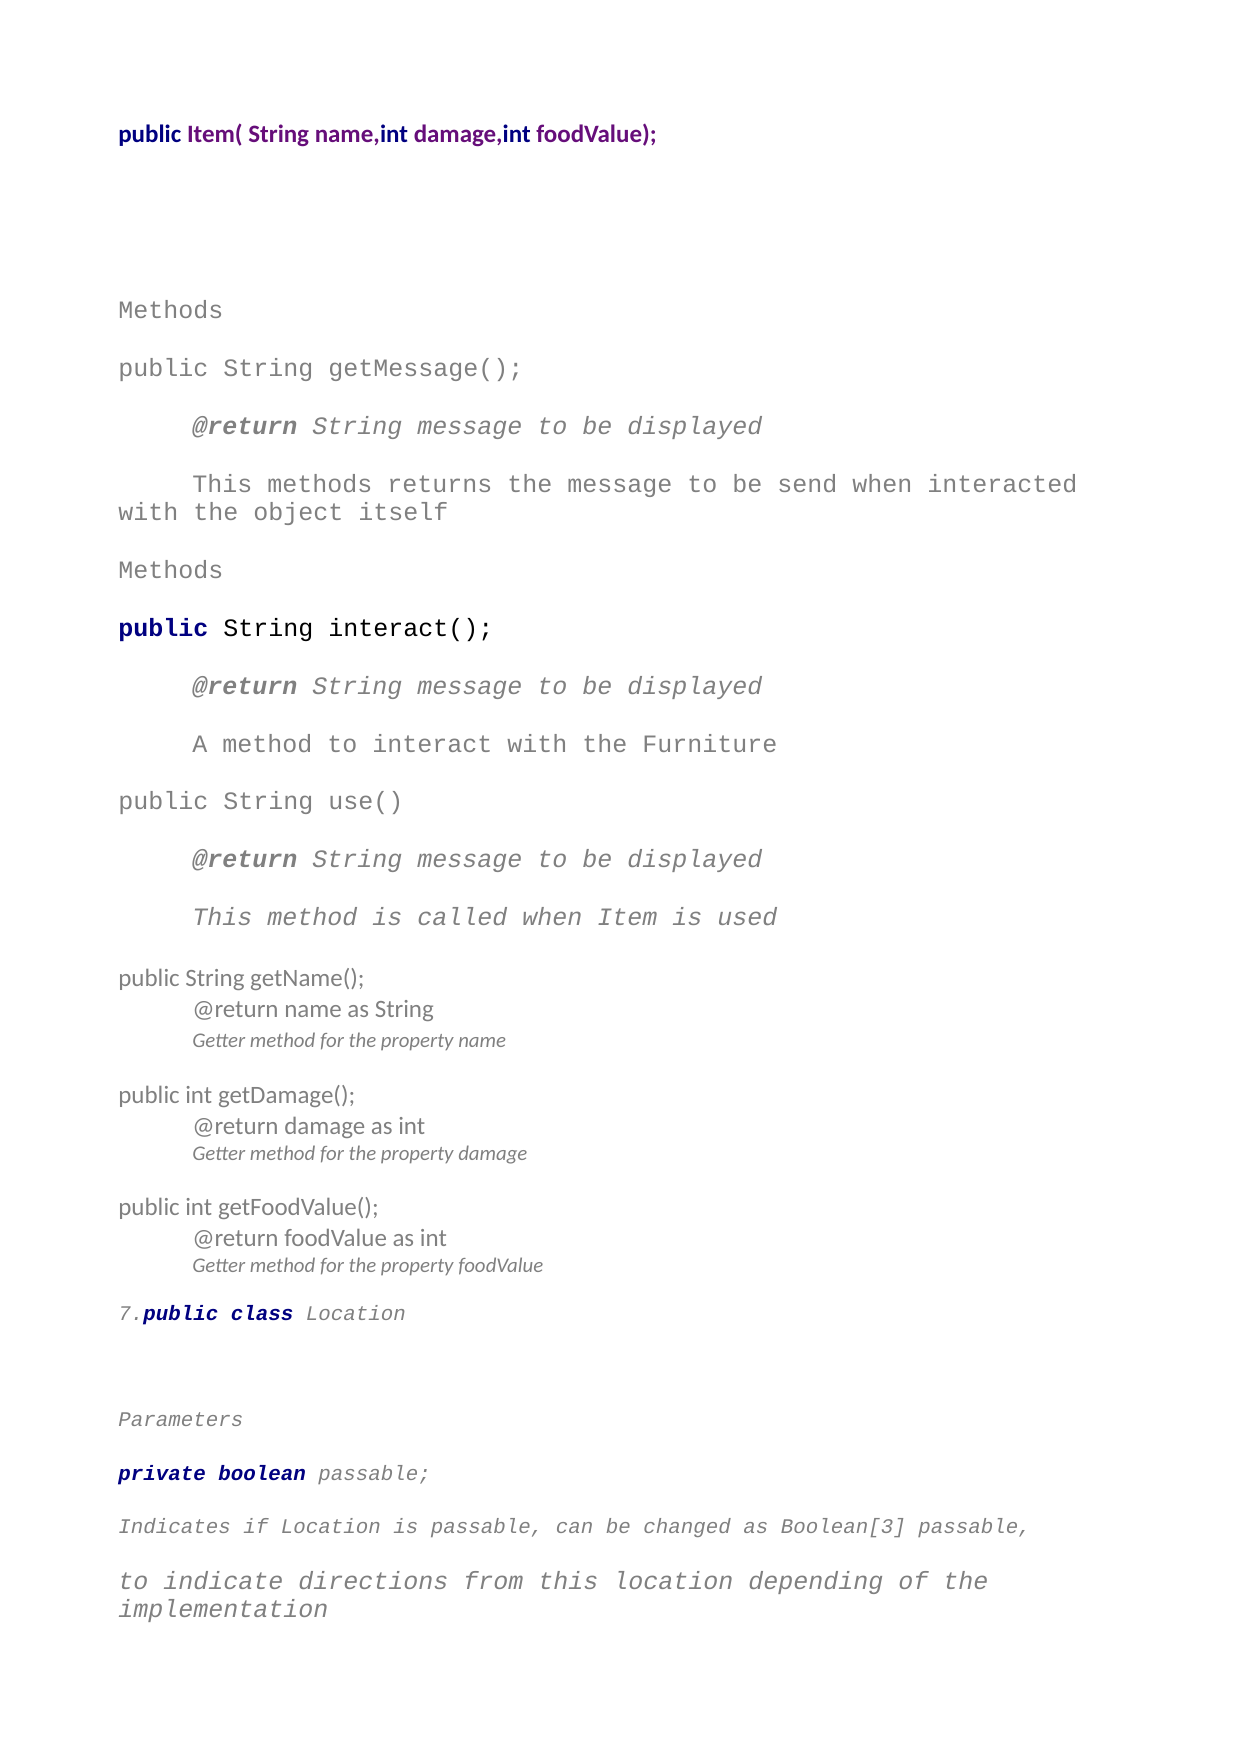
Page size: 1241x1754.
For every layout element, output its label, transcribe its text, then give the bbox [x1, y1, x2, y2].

text @return damage as int [118, 1110, 1122, 1140]
text @return String message to be displayed [118, 847, 1122, 875]
text @return String message to be displayed [118, 414, 1122, 442]
text @return String message to be displayed [118, 673, 1122, 702]
text This methods returns the message to be send when interacted with the object itself [118, 472, 1122, 528]
text @return name as String [118, 993, 1122, 1023]
text to indicate directions from this location depending of the implementation [118, 1569, 1122, 1625]
text Methods [118, 558, 1122, 586]
text Getter method for the property damage [118, 1140, 1122, 1166]
text public String getMessage(); [118, 356, 1122, 384]
text Getter method for the property foodValue [118, 1252, 1122, 1278]
text private boolean passable; [118, 1462, 1122, 1486]
text Parameters [118, 1409, 1122, 1433]
text Methods [118, 298, 1122, 326]
text Indicates if Location is passable, can be changed as Boolean[3] passable, [118, 1516, 1122, 1539]
text public Item( String name,int damage,int foodValue); [118, 118, 1122, 149]
text 7.public class Location [118, 1303, 1122, 1327]
text public String use() [118, 789, 1122, 817]
text public String interact(); [118, 616, 1122, 644]
text public String getName(); [118, 962, 1122, 993]
text public int getFoodValue(); [118, 1191, 1122, 1222]
text public int getDamage(); [118, 1079, 1122, 1110]
text This method is called when Item is used [118, 904, 1122, 933]
text @return foodValue as int [118, 1222, 1122, 1252]
text Getter method for the property name [118, 1023, 1122, 1054]
text A method to interact with the Furniture [118, 731, 1122, 759]
